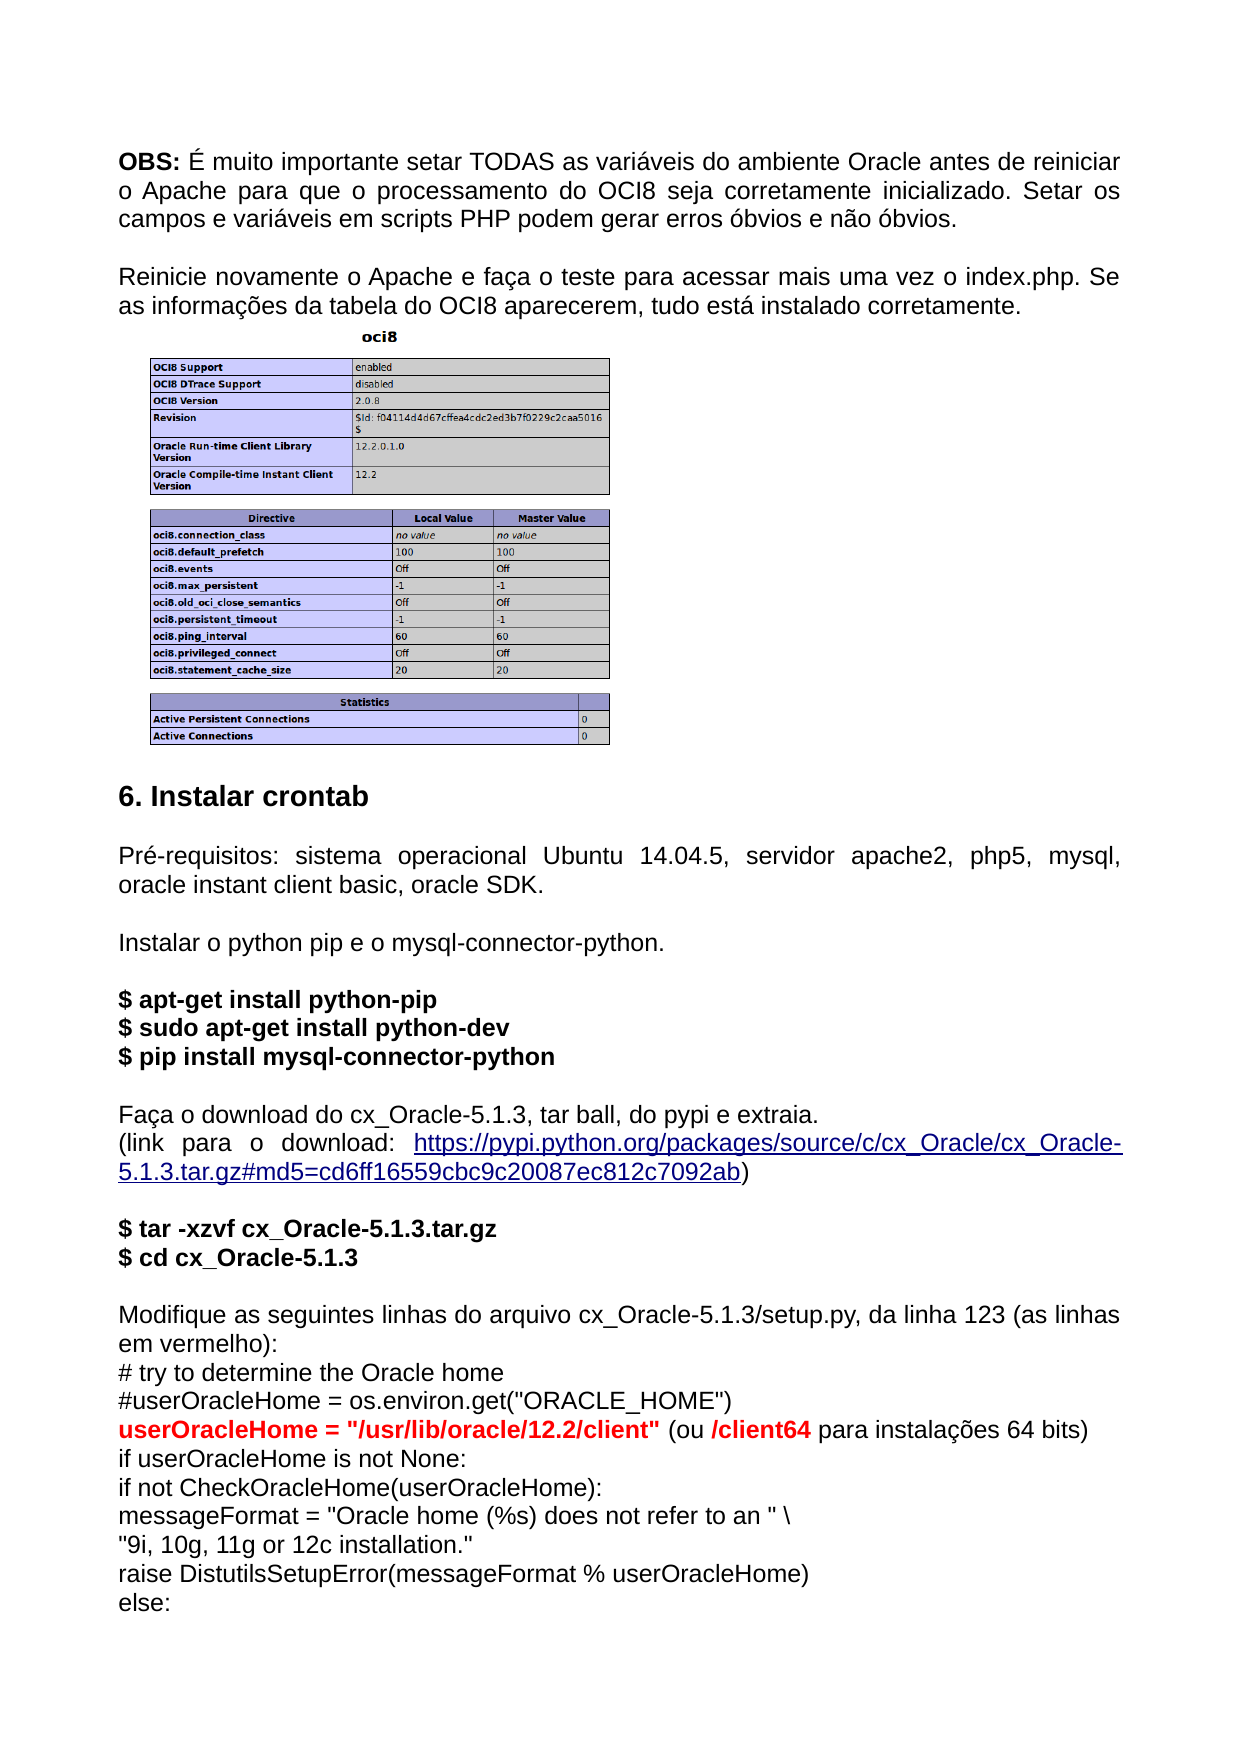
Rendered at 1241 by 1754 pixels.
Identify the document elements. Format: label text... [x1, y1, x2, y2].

text Modifique as seguintes linhas do arquivo cx_Oracle-5.1.3/setup.py, da linha 123 (as linhas em vermelho): [118, 1300, 1122, 1357]
text else: [118, 1587, 1122, 1616]
text Faça o download do cx_Oracle-5.1.3, tar ball, do pypi e extraia. [118, 1099, 1122, 1128]
text $ tar -xzvf cx_Oracle-5.1.3.tar.gz [118, 1214, 1122, 1243]
text $ apt-get install python-pip [118, 984, 1122, 1013]
text "9i, 10g, 11g or 12c installation." [118, 1530, 1122, 1559]
text Reinicie novamente o Apache e faça o teste para acessar mais uma vez o index.php. Se as informações da tabela do OCI8 aparecerem, tudo está instalado corretamente. [118, 262, 1122, 319]
text 6. Instalar crontab [118, 779, 1122, 813]
picture [139, 325, 615, 749]
text $ cd cx_Oracle-5.1.3 [118, 1243, 1122, 1272]
text messageFormat = "Oracle home (%s) does not refer to an " \ [118, 1501, 1122, 1530]
text $ sudo apt-get install python-dev [118, 1013, 1122, 1042]
text userOracleHome = "/usr/lib/oracle/12.2/client" (ou /client64 para instalações 64 bits) [118, 1415, 1122, 1444]
text Pré-requisitos: sistema operacional Ubuntu 14.04.5, servidor apache2, php5, mysql, oracle instant client basic, oracle SDK. [118, 841, 1122, 899]
text # try to determine the Oracle home [118, 1357, 1122, 1386]
text #userOracleHome = os.environ.get("ORACLE_HOME") [118, 1386, 1122, 1415]
text $ pip install mysql-connector-python [118, 1042, 1122, 1071]
text OBS: É muito importante setar TODAS as variáveis do ambiente Oracle antes de reiniciar o Apache para que o processamento do OCI8 seja corretamente inicializado. Setar os campos e variáveis em scripts PHP podem gerar erros óbvios e não óbvios. [118, 147, 1122, 233]
text (link para o download: https://pypi.python.org/packages/source/c/cx_Oracle/cx_Oracle-5.1.3.tar.gz#md5=cd6ff16559cbc9c20087ec812c7092ab) [118, 1128, 1122, 1186]
text raise DistutilsSetupError(messageFormat % userOracleHome) [118, 1559, 1122, 1587]
text if not CheckOracleHome(userOracleHome): [118, 1472, 1122, 1501]
text Instalar o python pip e o mysql-connector-python. [118, 927, 1122, 956]
text if userOracleHome is not None: [118, 1444, 1122, 1472]
